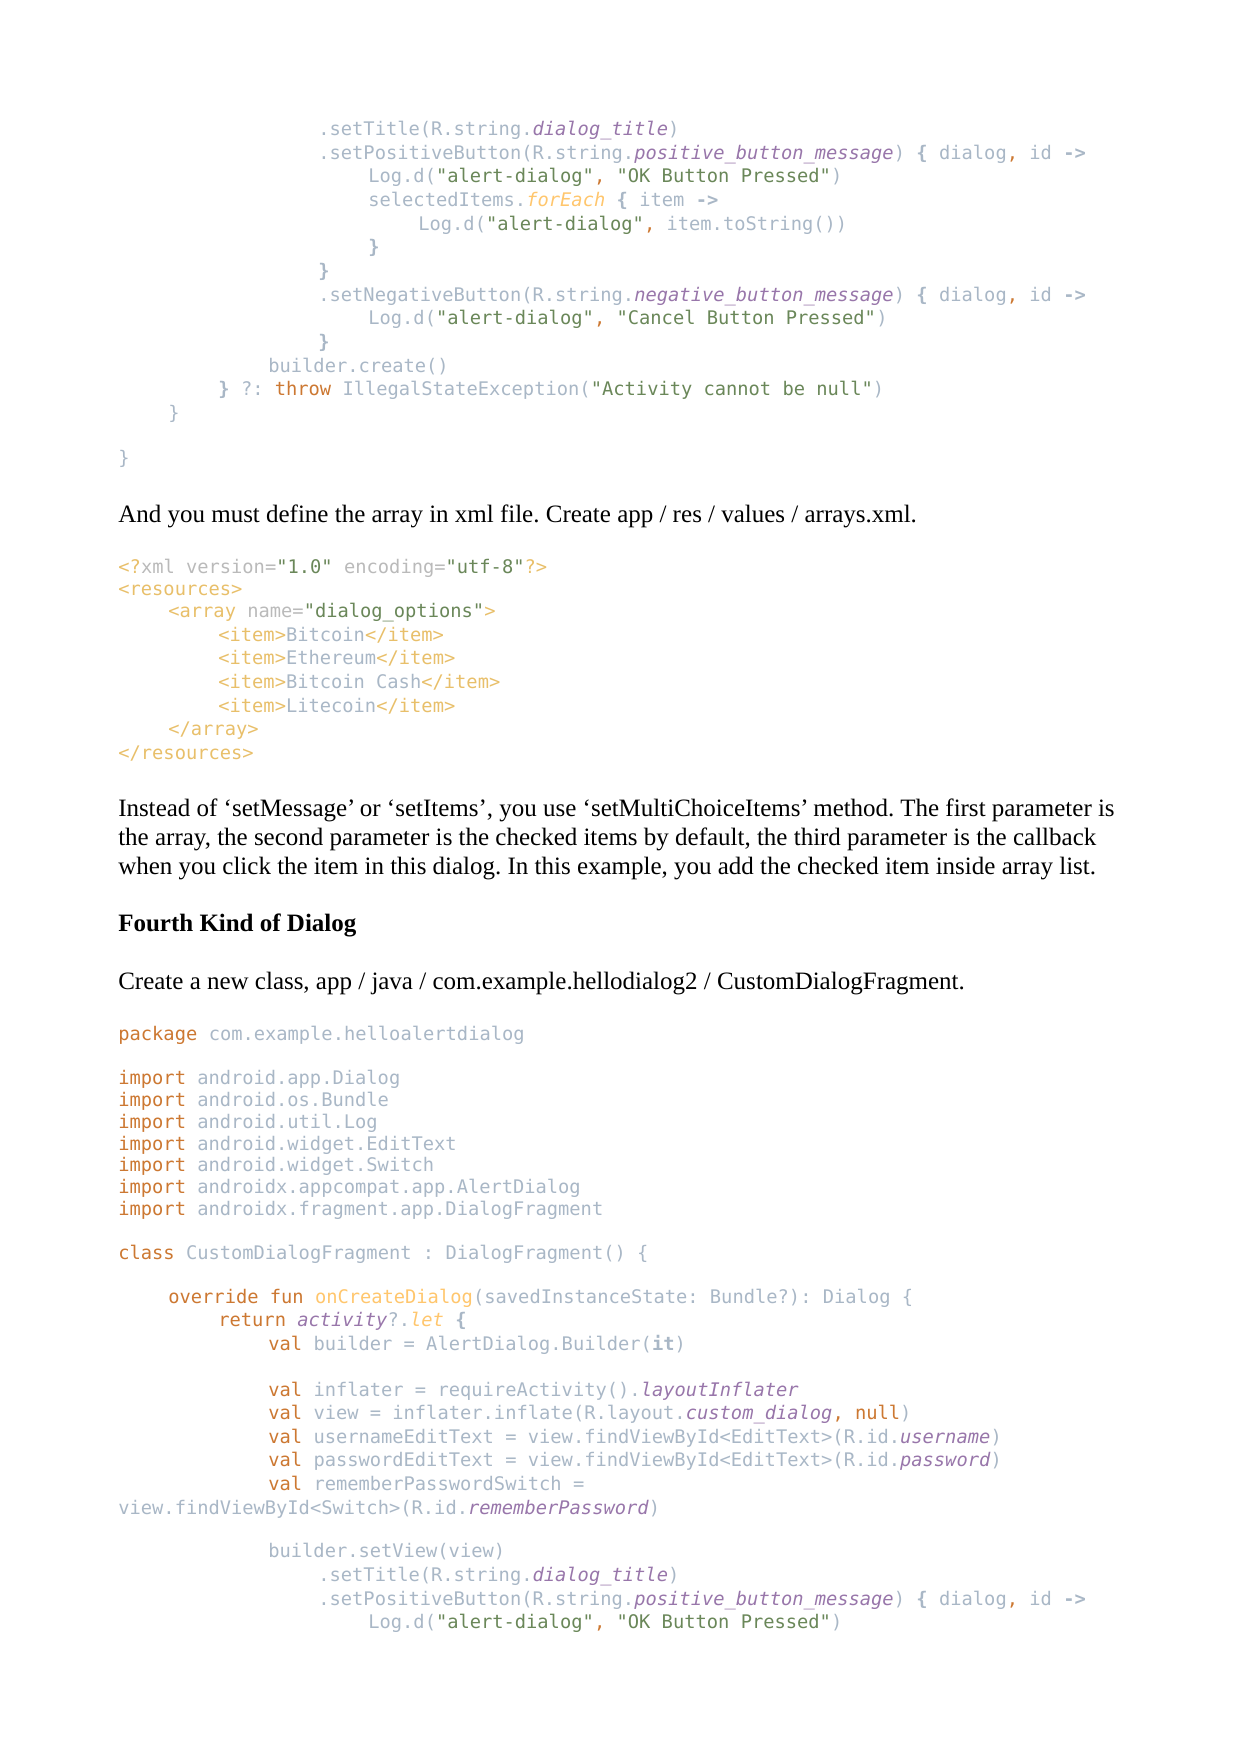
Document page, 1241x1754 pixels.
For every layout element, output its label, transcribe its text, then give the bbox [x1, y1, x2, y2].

text .setPositiveButton(R.string.positive_button_message) { dialog, id -> [118, 142, 1122, 165]
text <item>Litecoin</item> [118, 694, 1122, 718]
text import android.widget.Switch [118, 1154, 1122, 1176]
text Log.d("alert-dialog", "OK Button Pressed") [118, 1611, 1122, 1635]
text Log.d("alert-dialog", "Cancel Button Pressed") [118, 307, 1122, 331]
text <item>Bitcoin Cash</item> [118, 671, 1122, 694]
text Fourth Kind of Dialog [118, 908, 1122, 937]
text .setTitle(R.string.dialog_title) [118, 118, 1122, 142]
text } [118, 260, 1122, 284]
text return activity?.let { [118, 1309, 1122, 1333]
text .setPositiveButton(R.string.positive_button_message) { dialog, id -> [118, 1588, 1122, 1611]
text val usernameEditText = view.findViewById<EditText>(R.id.username) [118, 1426, 1122, 1449]
text val rememberPasswordSwitch = view.findViewById<Switch>(R.id.rememberPassword) [118, 1473, 1122, 1519]
text } [118, 331, 1122, 354]
text Log.d("alert-dialog", "OK Button Pressed") [118, 165, 1122, 189]
text val builder = AlertDialog.Builder(it) [118, 1333, 1122, 1357]
text <item>Ethereum</item> [118, 647, 1122, 671]
text Log.d("alert-dialog", item.toString()) [118, 213, 1122, 236]
text import android.util.Log [118, 1111, 1122, 1133]
text Create a new class, app / java / com.example.hellodialog2 / CustomDialogFragment. [118, 966, 1122, 994]
text <resources> [118, 578, 1122, 600]
text package com.example.helloalertdialog [118, 1023, 1122, 1045]
text import androidx.appcompat.app.AlertDialog [118, 1176, 1122, 1198]
text Instead of ‘setMessage’ or ‘setItems’, you use ‘setMultiChoiceItems’ method. The first parameter is the array, the second parameter is the checked items by default, the third parameter is the callback when you click the item in this dialog. In this example, you add the checked item inside array list. [118, 793, 1122, 879]
text <array name="dialog_options"> [118, 600, 1122, 624]
text import android.widget.EditText [118, 1133, 1122, 1154]
text } [118, 402, 1122, 426]
text </resources> [118, 742, 1122, 764]
text } ?: throw IllegalStateException("Activity cannot be null") [118, 378, 1122, 402]
text builder.setView(view) [118, 1541, 1122, 1564]
text selectedItems.forEach { item -> [118, 189, 1122, 213]
text val passwordEditText = view.findViewById<EditText>(R.id.password) [118, 1449, 1122, 1473]
text val view = inflater.inflate(R.layout.custom_dialog, null) [118, 1402, 1122, 1426]
text } [118, 447, 1122, 469]
text <item>Bitcoin</item> [118, 624, 1122, 647]
text .setTitle(R.string.dialog_title) [118, 1564, 1122, 1588]
text class CustomDialogFragment : DialogFragment() { [118, 1242, 1122, 1264]
text builder.create() [118, 354, 1122, 378]
text And you must define the array in xml file. Create app / res / values / arrays.xml. [118, 499, 1122, 527]
text .setNegativeButton(R.string.negative_button_message) { dialog, id -> [118, 284, 1122, 307]
text import android.app.Dialog [118, 1067, 1122, 1089]
text override fun onCreateDialog(savedInstanceState: Bundle?): Dialog { [118, 1286, 1122, 1309]
text import android.os.Bundle [118, 1089, 1122, 1111]
text </array> [118, 718, 1122, 742]
text <?xml version="1.0" encoding="utf-8"?> [118, 556, 1122, 578]
text val inflater = requireActivity().layoutInflater [118, 1378, 1122, 1402]
text } [118, 236, 1122, 260]
text import androidx.fragment.app.DialogFragment [118, 1198, 1122, 1220]
